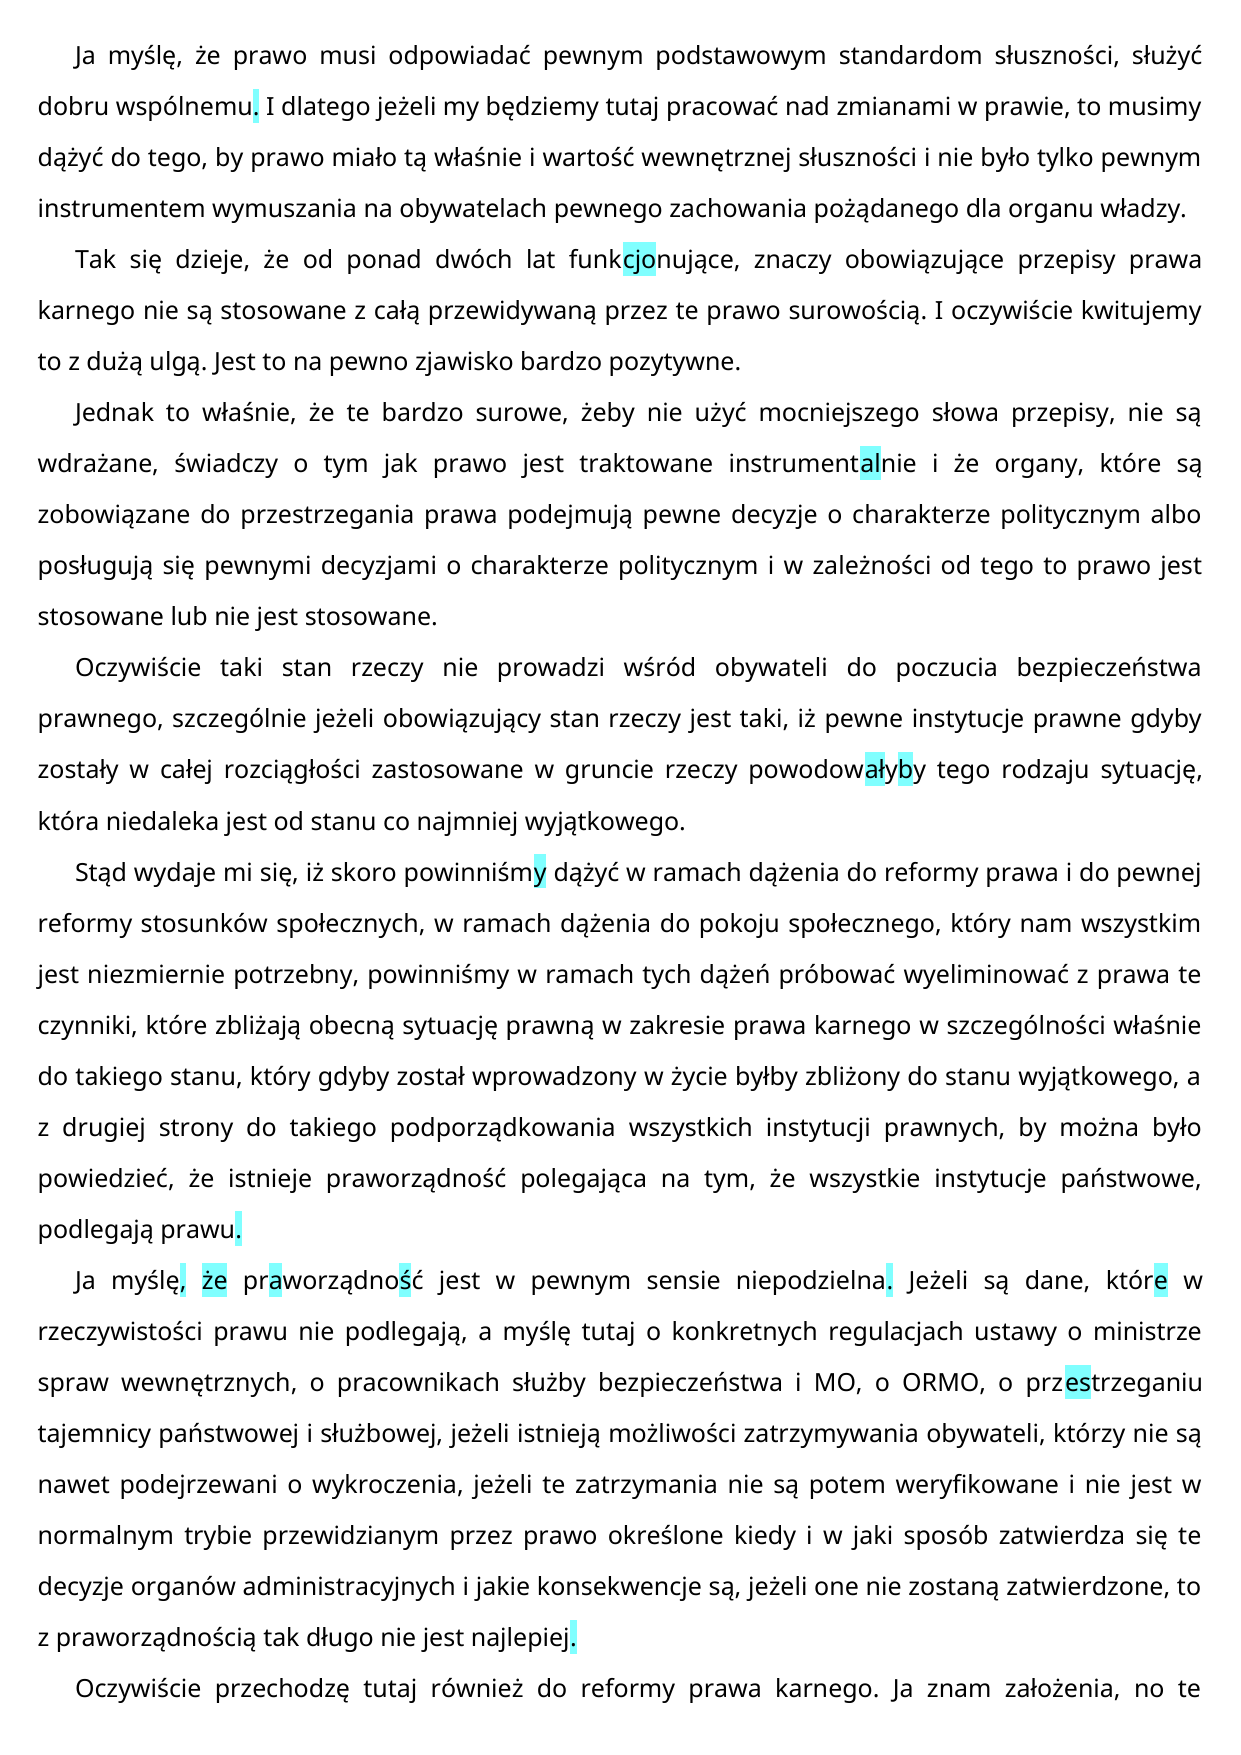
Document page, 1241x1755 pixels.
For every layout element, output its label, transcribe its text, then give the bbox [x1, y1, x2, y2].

text Ja myślę, że praworządność jest w pewnym sensie niepodzielna. Jeżeli są dane, które w rzeczywistości prawu nie podlegają, a myślę tutaj o konkretnych regulacjach ustawy o ministrze spraw wewnętrznych, o pracownikach służby bezpieczeństwa i MO, o ORMO, o przestrzeganiu tajemnicy państwowej i służbowej, jeżeli istnieją możliwości zatrzymywania obywateli, którzy nie są nawet podejrzewani o wykroczenia, jeżeli te zatrzymania nie są potem weryfikowane i nie jest w normalnym trybie przewidzianym przez prawo określone kiedy i w jaki sposób zatwierdza się te decyzje organów administracyjnych i jakie konsekwencje są, jeżeli one nie zostaną zatwierdzone, to z praworządnością tak długo nie jest najlepiej. [37, 1262, 1203, 1654]
text Stąd wydaje mi się, iż skoro powinniśmy dążyć w ramach dążenia do reformy prawa i do pewnej reformy stosunków społecznych, w ramach dążenia do pokoju społecznego, który nam wszystkim jest niezmiernie potrzebny, powinniśmy w ramach tych dążeń próbować wyeliminować z prawa te czynniki, które zbliżają obecną sytuację prawną w zakresie prawa karnego w szczególności właśnie do takiego stanu, który gdyby został wprowadzony w życie byłby zbliżony do stanu wyjątkowego, a z drugiej strony do takiego podporządkowania wszystkich instytucji prawnych, by można było powiedzieć, że istnieje praworządność polegająca na tym, że wszystkie instytucje państwowe, podlegają prawu. [37, 854, 1203, 1246]
text Ja myślę, że prawo musi odpowiadać pewnym podstawowym standardom słuszności, służyć dobru wspólnemu. I dlatego jeżeli my będziemy tutaj pracować nad zmianami w prawie, to musimy dążyć do tego, by prawo miało tą właśnie i wartość wewnętrznej słuszności i nie było tylko pewnym instrumentem wymuszania na obywatelach pewnego zachowania pożądanego dla organu władzy. [37, 37, 1203, 225]
text Oczywiście przechodzę tutaj również do reformy prawa karnego. Ja znam założenia, no te [37, 1671, 1203, 1705]
text Oczywiście taki stan rzeczy nie prowadzi wśród obywateli do poczucia bezpieczeństwa prawnego, szczególnie jeżeli obowiązujący stan rzeczy jest taki, iż pewne instytucje prawne gdyby zostały w całej rozciągłości zastosowane w gruncie rzeczy powodowałyby tego rodzaju sytuację, która niedaleka jest od stanu co najmniej wyjątkowego. [37, 650, 1203, 837]
text Tak się dzieje, że od ponad dwóch lat funkcjonujące, znaczy obowiązujące przepisy prawa karnego nie są stosowane z całą przewidywaną przez te prawo surowością. I oczywiście kwitujemy to z dużą ulgą. Jest to na pewno zjawisko bardzo pozytywne. [37, 242, 1203, 378]
text Jednak to właśnie, że te bardzo surowe, żeby nie użyć mocniejszego słowa przepisy, nie są wdrażane, świadczy o tym jak prawo jest traktowane instrumentalnie i że organy, które są zobowiązane do przestrzegania prawa podejmują pewne decyzje o charakterze politycznym albo posługują się pewnymi decyzjami o charakterze politycznym i w zależności od tego to prawo jest stosowane lub nie jest stosowane. [37, 395, 1203, 633]
